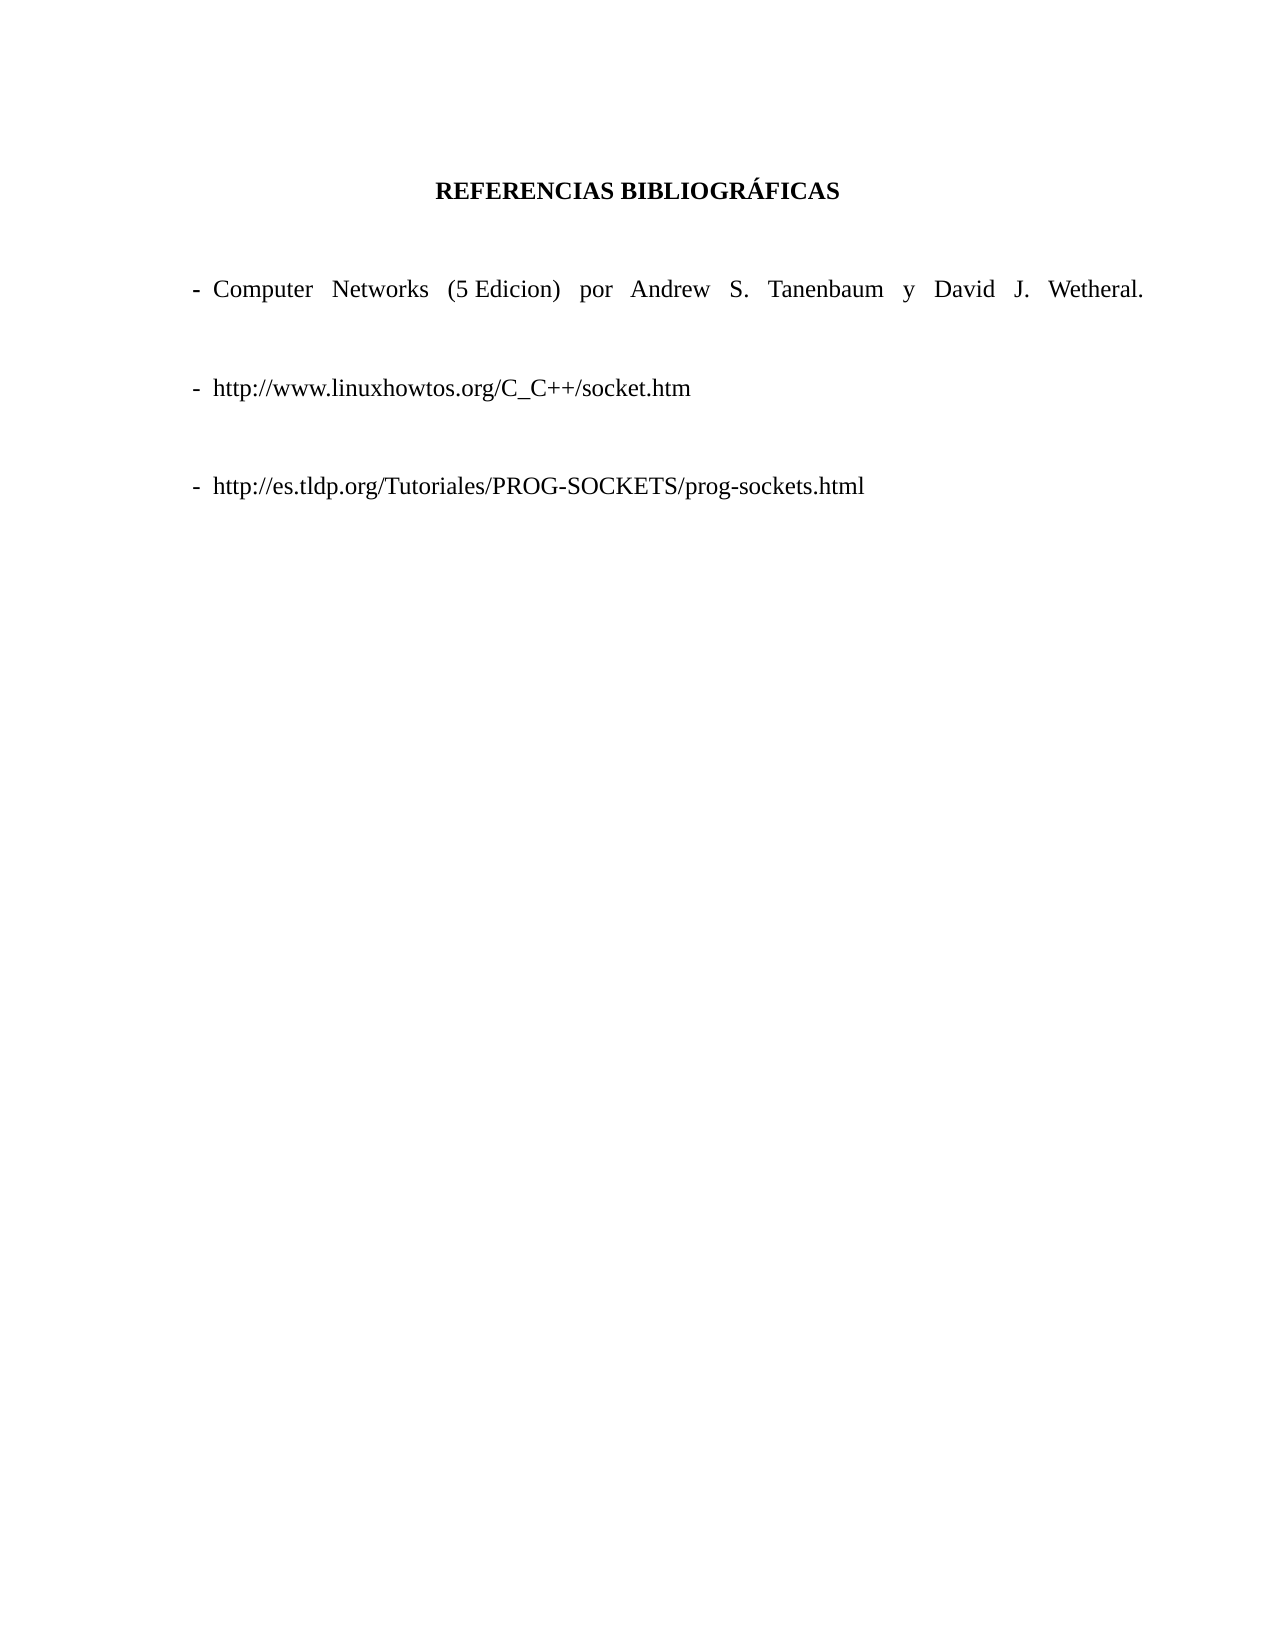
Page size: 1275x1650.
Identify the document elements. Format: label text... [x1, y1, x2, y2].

text - http://www.linuxhowtos.org/C_C++/socket.htm [118, 373, 1157, 401]
text - Computer Networks (5​ Edicion) por Andrew S. Tanenbaum y David J. Wetheral. [118, 274, 1157, 303]
text - http://es.tldp.org/Tutoriales/PROG-SOCKETS/prog-sockets.html [118, 471, 1157, 499]
text REFERENCIAS BIBLIOGRÁFICAS [118, 176, 1157, 205]
